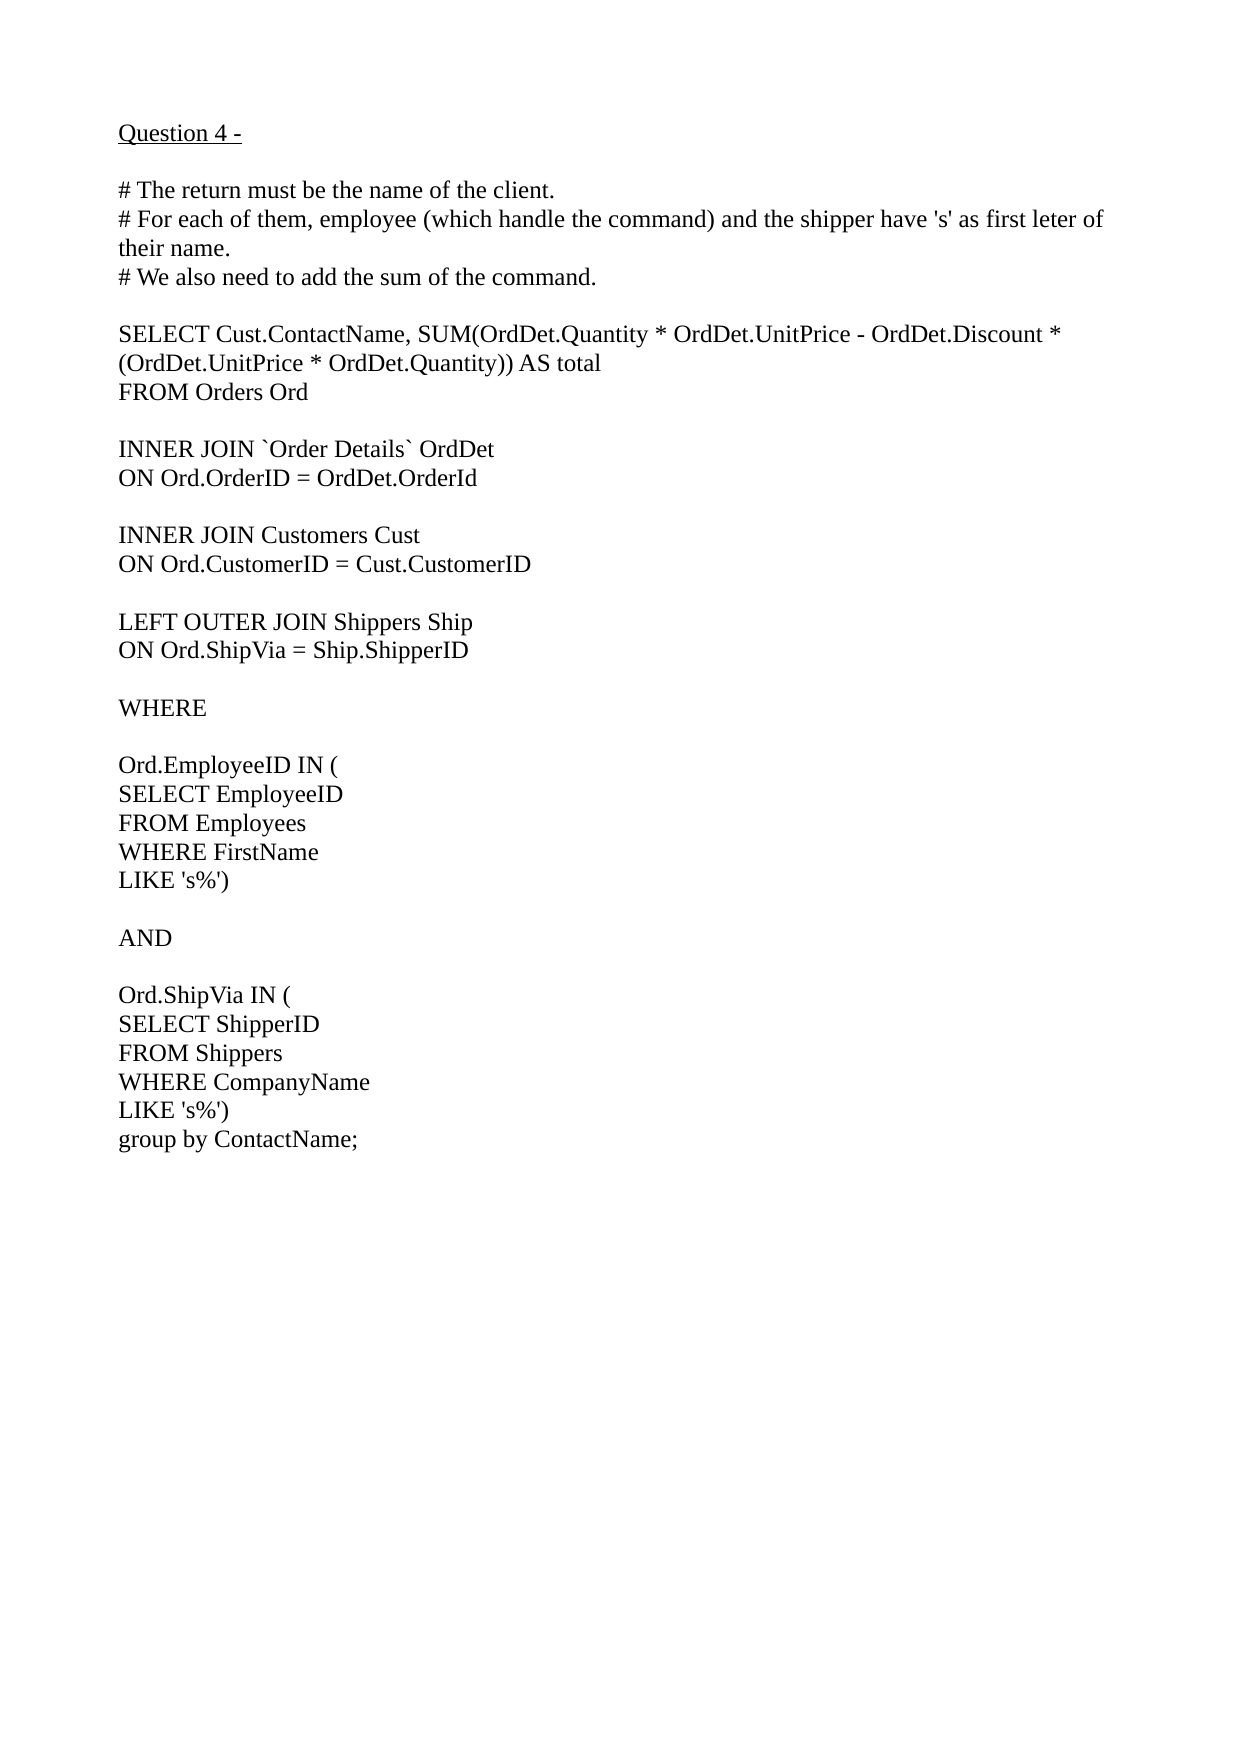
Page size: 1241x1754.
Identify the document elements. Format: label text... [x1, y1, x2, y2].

text SELECT EmployeeID [118, 779, 1122, 808]
text # We also need to add the sum of the command. [118, 262, 1122, 291]
text WHERE [118, 693, 1122, 722]
text ON Ord.CustomerID = Cust.CustomerID [118, 549, 1122, 578]
text # The return must be the name of the client. [118, 176, 1122, 204]
text INNER JOIN `Order Details` OrdDet [118, 434, 1122, 463]
text FROM Shippers [118, 1038, 1122, 1067]
text INNER JOIN Customers Cust [118, 521, 1122, 549]
text AND [118, 923, 1122, 952]
text LIKE 's%') [118, 1096, 1122, 1124]
text Ord.EmployeeID IN ( [118, 751, 1122, 779]
text LIKE 's%') [118, 866, 1122, 894]
text FROM Employees [118, 808, 1122, 837]
text WHERE CompanyName [118, 1067, 1122, 1096]
text SELECT ShipperID [118, 1009, 1122, 1038]
text ON Ord.OrderID = OrdDet.OrderId [118, 463, 1122, 492]
text # For each of them, employee (which handle the command) and the shipper have 's' as first leter of their name. [118, 204, 1122, 262]
text Question 4 - [118, 118, 1122, 147]
text group by ContactName; [118, 1124, 1122, 1153]
text WHERE FirstName [118, 837, 1122, 866]
text FROM Orders Ord [118, 377, 1122, 406]
text Ord.ShipVia IN ( [118, 981, 1122, 1009]
text SELECT Cust.ContactName, SUM(OrdDet.Quantity * OrdDet.UnitPrice - OrdDet.Discount * (OrdDet.UnitPrice * OrdDet.Quantity)) AS total [118, 319, 1122, 377]
text ON Ord.ShipVia = Ship.ShipperID [118, 636, 1122, 664]
text LEFT OUTER JOIN Shippers Ship [118, 607, 1122, 636]
